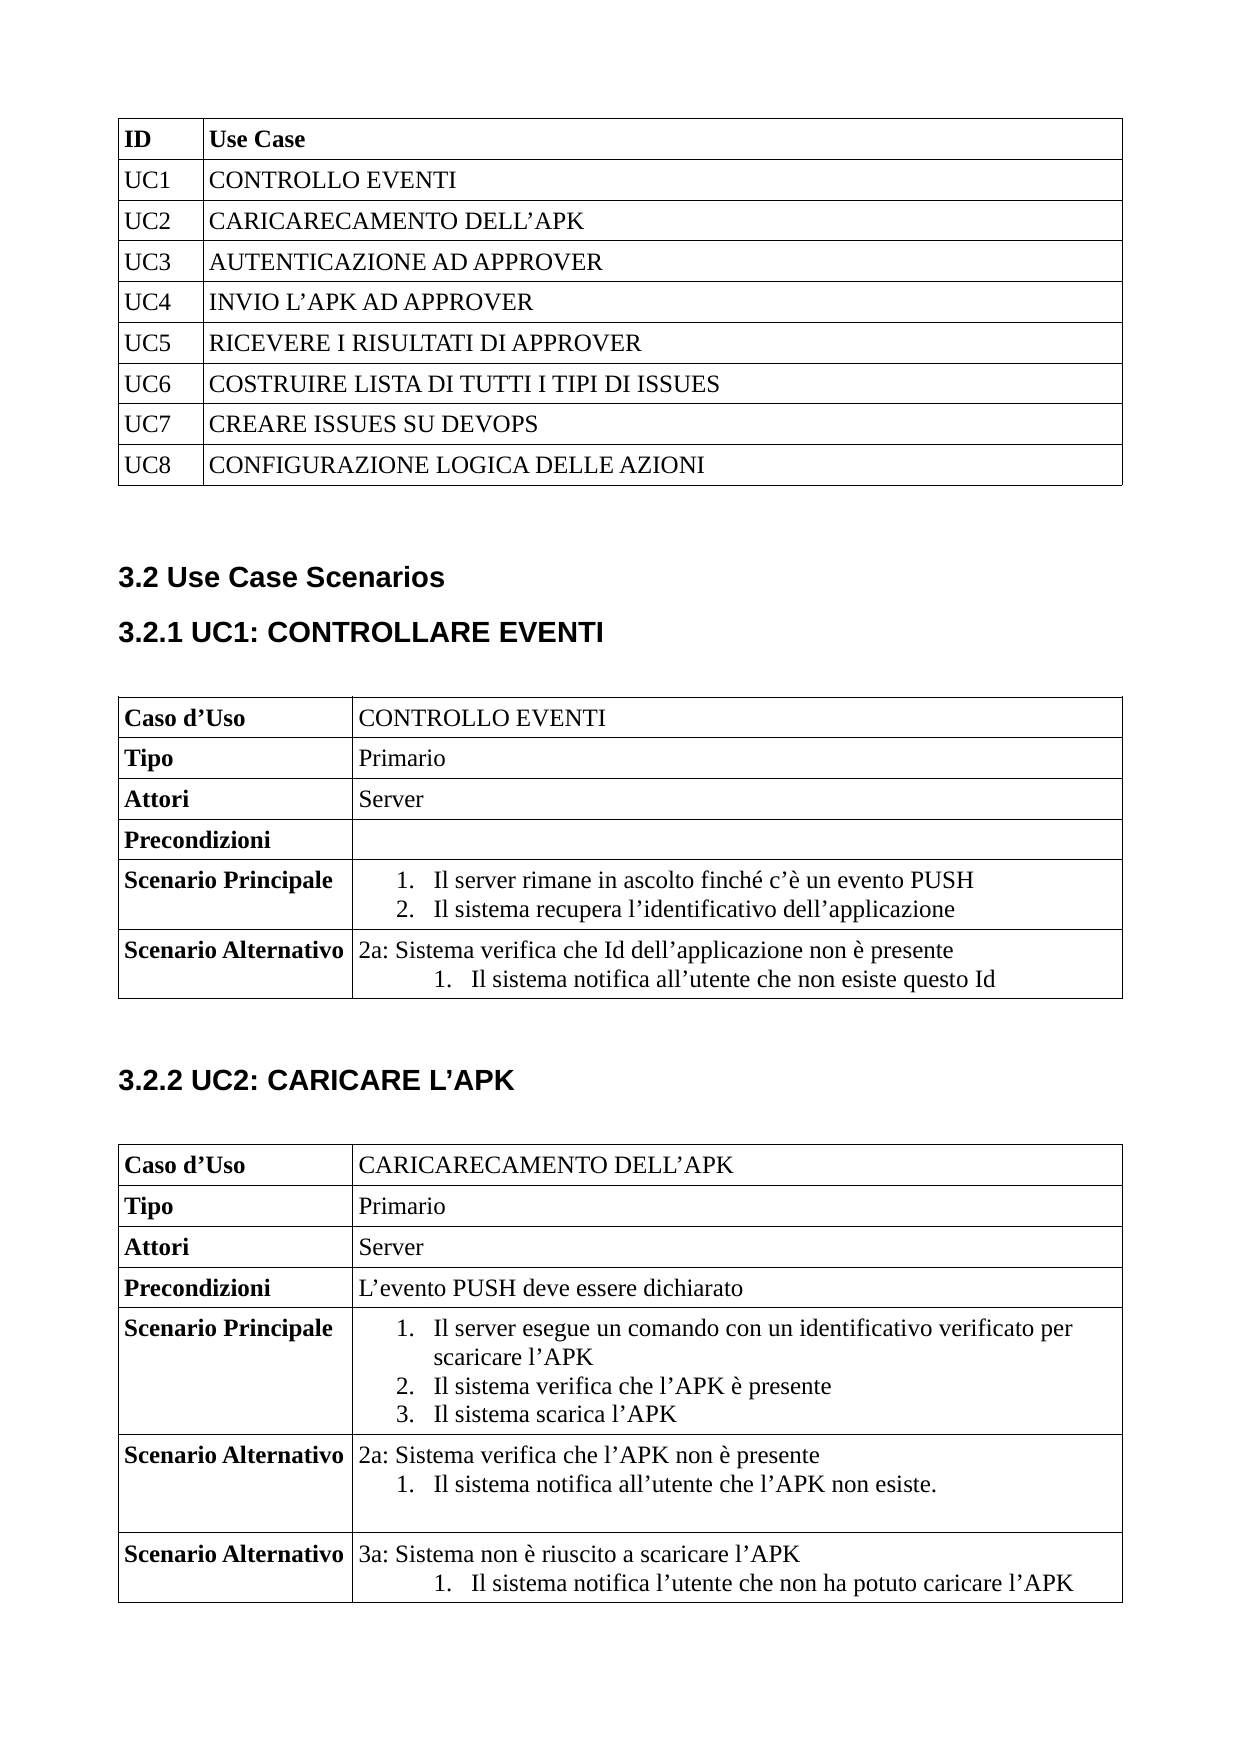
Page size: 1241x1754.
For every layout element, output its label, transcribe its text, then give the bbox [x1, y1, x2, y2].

subtitle 3.2.1 UC1: CONTROLLARE EVENTI [118, 615, 1122, 648]
table_cell CONTROLLO EVENTI [204, 160, 1122, 199]
table_cell UC7 [119, 404, 203, 444]
table_cell UC4 [119, 282, 203, 322]
table_cell RICEVERE I RISULTATI DI APPROVER [204, 323, 1122, 362]
table_cell Attori [119, 779, 352, 819]
table_cell Precondizioni [119, 1268, 352, 1307]
table_header Use Case [204, 119, 1122, 159]
table_cell Server [353, 1227, 1122, 1266]
table_header Caso d’Uso [119, 1145, 352, 1185]
table_cell Attori [119, 1227, 352, 1266]
table_cell UC8 [119, 445, 203, 485]
table_cell Primario [353, 1186, 1122, 1226]
table_cell 2a: Sistema verifica che l’APK non è presente Il sistema notifica all’utente che l’APK non esiste. [353, 1435, 1122, 1532]
table_cell UC2 [119, 201, 203, 240]
table_cell INVIO L’APK AD APPROVER [204, 282, 1122, 322]
table_cell Scenario Alternativo [119, 930, 352, 998]
subtitle 3.2 Use Case Scenarios [118, 560, 1122, 594]
table_cell Il server esegue un comando con un identificativo verificato per scaricare l’APK Il sistema verifica che l’APK è presente Il sistema scarica l’APK [353, 1308, 1122, 1434]
table_cell Server [353, 779, 1122, 819]
table_cell CARICARECAMENTO DELL’APK [204, 201, 1122, 240]
table_cell Scenario Alternativo [119, 1533, 352, 1602]
table_cell Tipo [119, 1186, 352, 1226]
table_cell Precondizioni [119, 820, 352, 859]
table_cell UC1 [119, 160, 203, 199]
table_cell Tipo [119, 738, 352, 778]
table_cell UC6 [119, 364, 203, 403]
subtitle 3.2.2 UC2: CARICARE L’APK [118, 1062, 1122, 1096]
table_cell AUTENTICAZIONE AD APPROVER [204, 241, 1122, 281]
table_cell CREARE ISSUES SU DEVOPS [204, 404, 1122, 444]
table_cell Scenario Principale [119, 1308, 352, 1434]
table_cell Scenario Principale [119, 860, 352, 929]
table_cell CONFIGURAZIONE LOGICA DELLE AZIONI [204, 445, 1122, 485]
table_cell 3a: Sistema non è riuscito a scaricare l’APK Il sistema notifica l’utente che non ha potuto caricare l’APK [353, 1533, 1122, 1602]
table_cell UC5 [119, 323, 203, 362]
table_header ID [119, 119, 203, 159]
table_cell [353, 820, 1122, 859]
table_cell Scenario Alternativo [119, 1435, 352, 1532]
table_header CONTROLLO EVENTI [353, 698, 1122, 737]
table_header CARICARECAMENTO DELL’APK [353, 1145, 1122, 1185]
table_cell Primario [353, 738, 1122, 778]
table_cell 2a: Sistema verifica che Id dell’applicazione non è presente Il sistema notifica all’utente che non esiste questo Id [353, 930, 1122, 998]
table_cell L’evento PUSH deve essere dichiarato [353, 1268, 1122, 1307]
table_cell Il server rimane in ascolto finché c’è un evento PUSH Il sistema recupera l’identificativo dell’applicazione [353, 860, 1122, 929]
table_cell UC3 [119, 241, 203, 281]
table_cell COSTRUIRE LISTA DI TUTTI I TIPI DI ISSUES [204, 364, 1122, 403]
table_header Caso d’Uso [119, 698, 352, 737]
